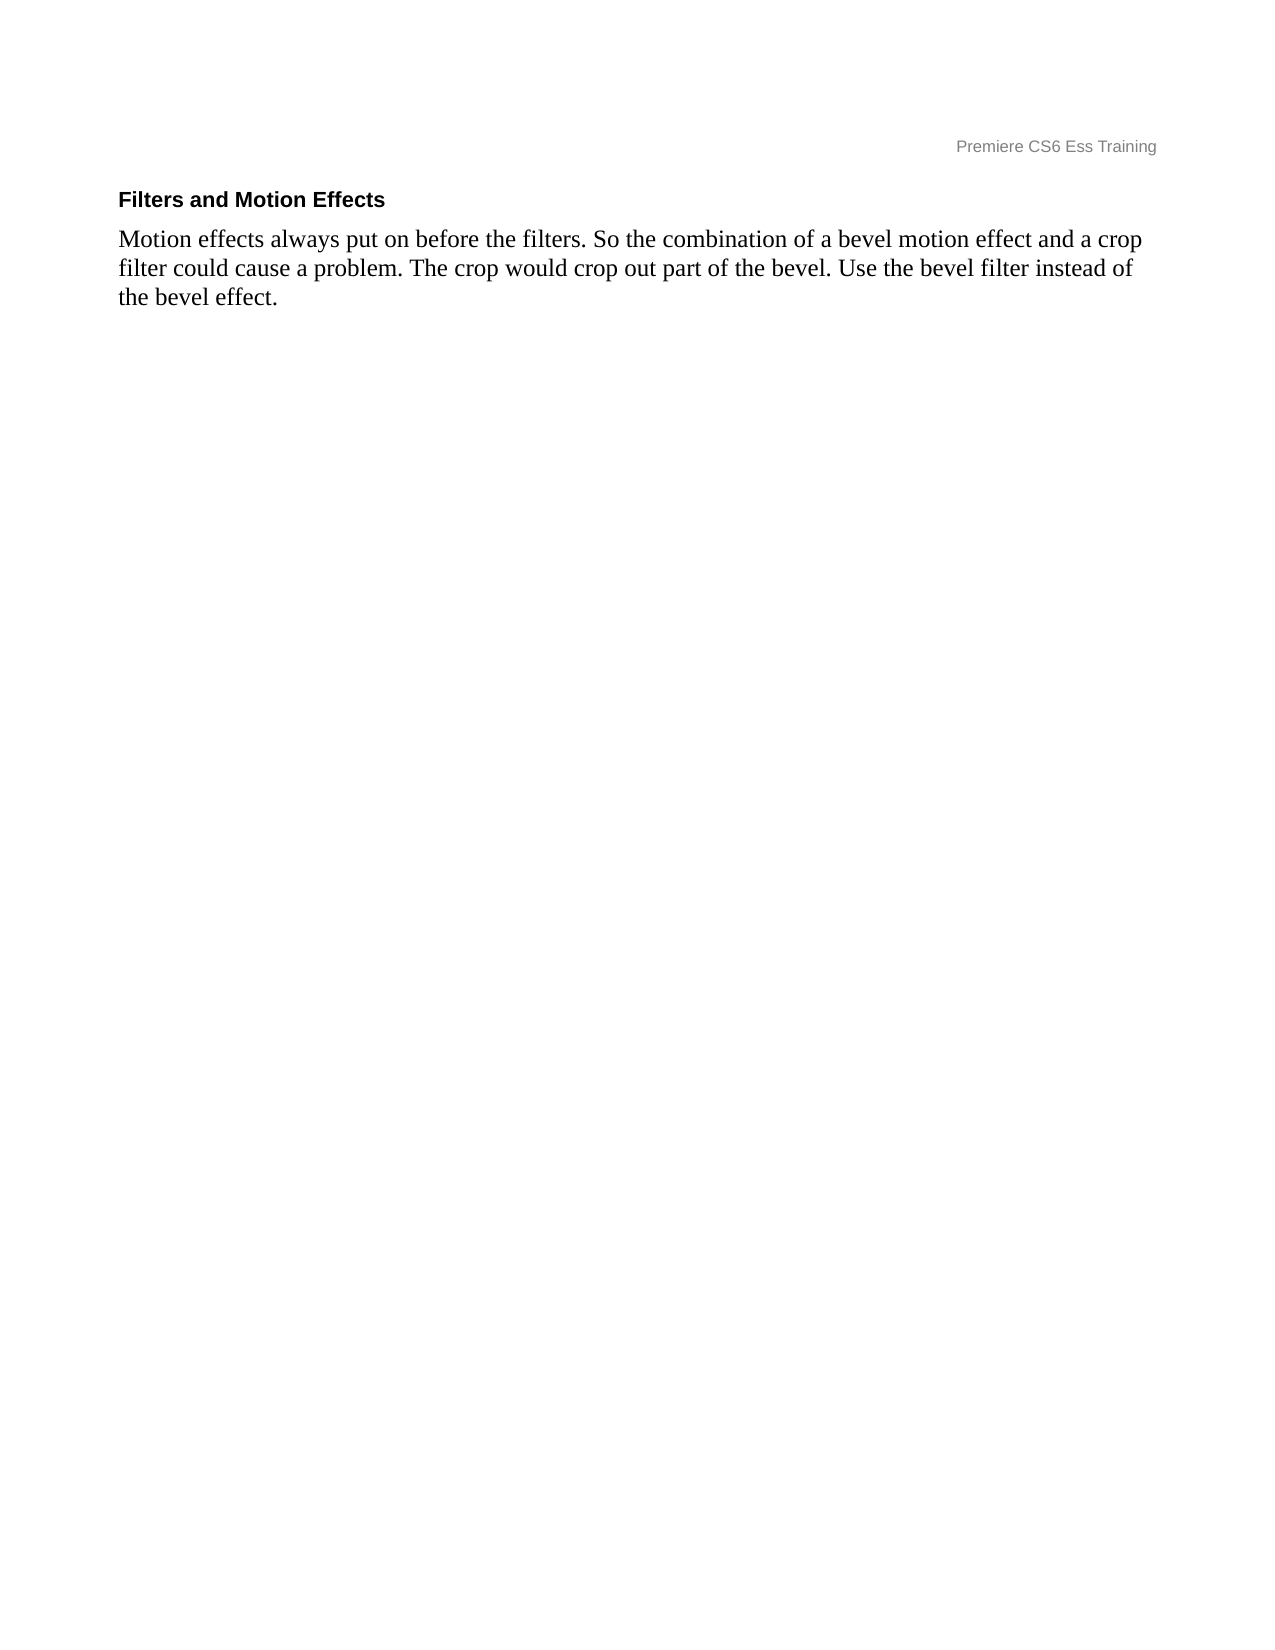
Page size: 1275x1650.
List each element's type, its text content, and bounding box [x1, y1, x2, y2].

text Motion effects always put on before the filters. So the combination of a bevel motion effect and a crop filter could cause a problem. The crop would crop out part of the bevel. Use the bevel filter instead of the bevel effect. [118, 224, 1157, 310]
subtitle Filters and Motion Effects [118, 186, 1157, 212]
